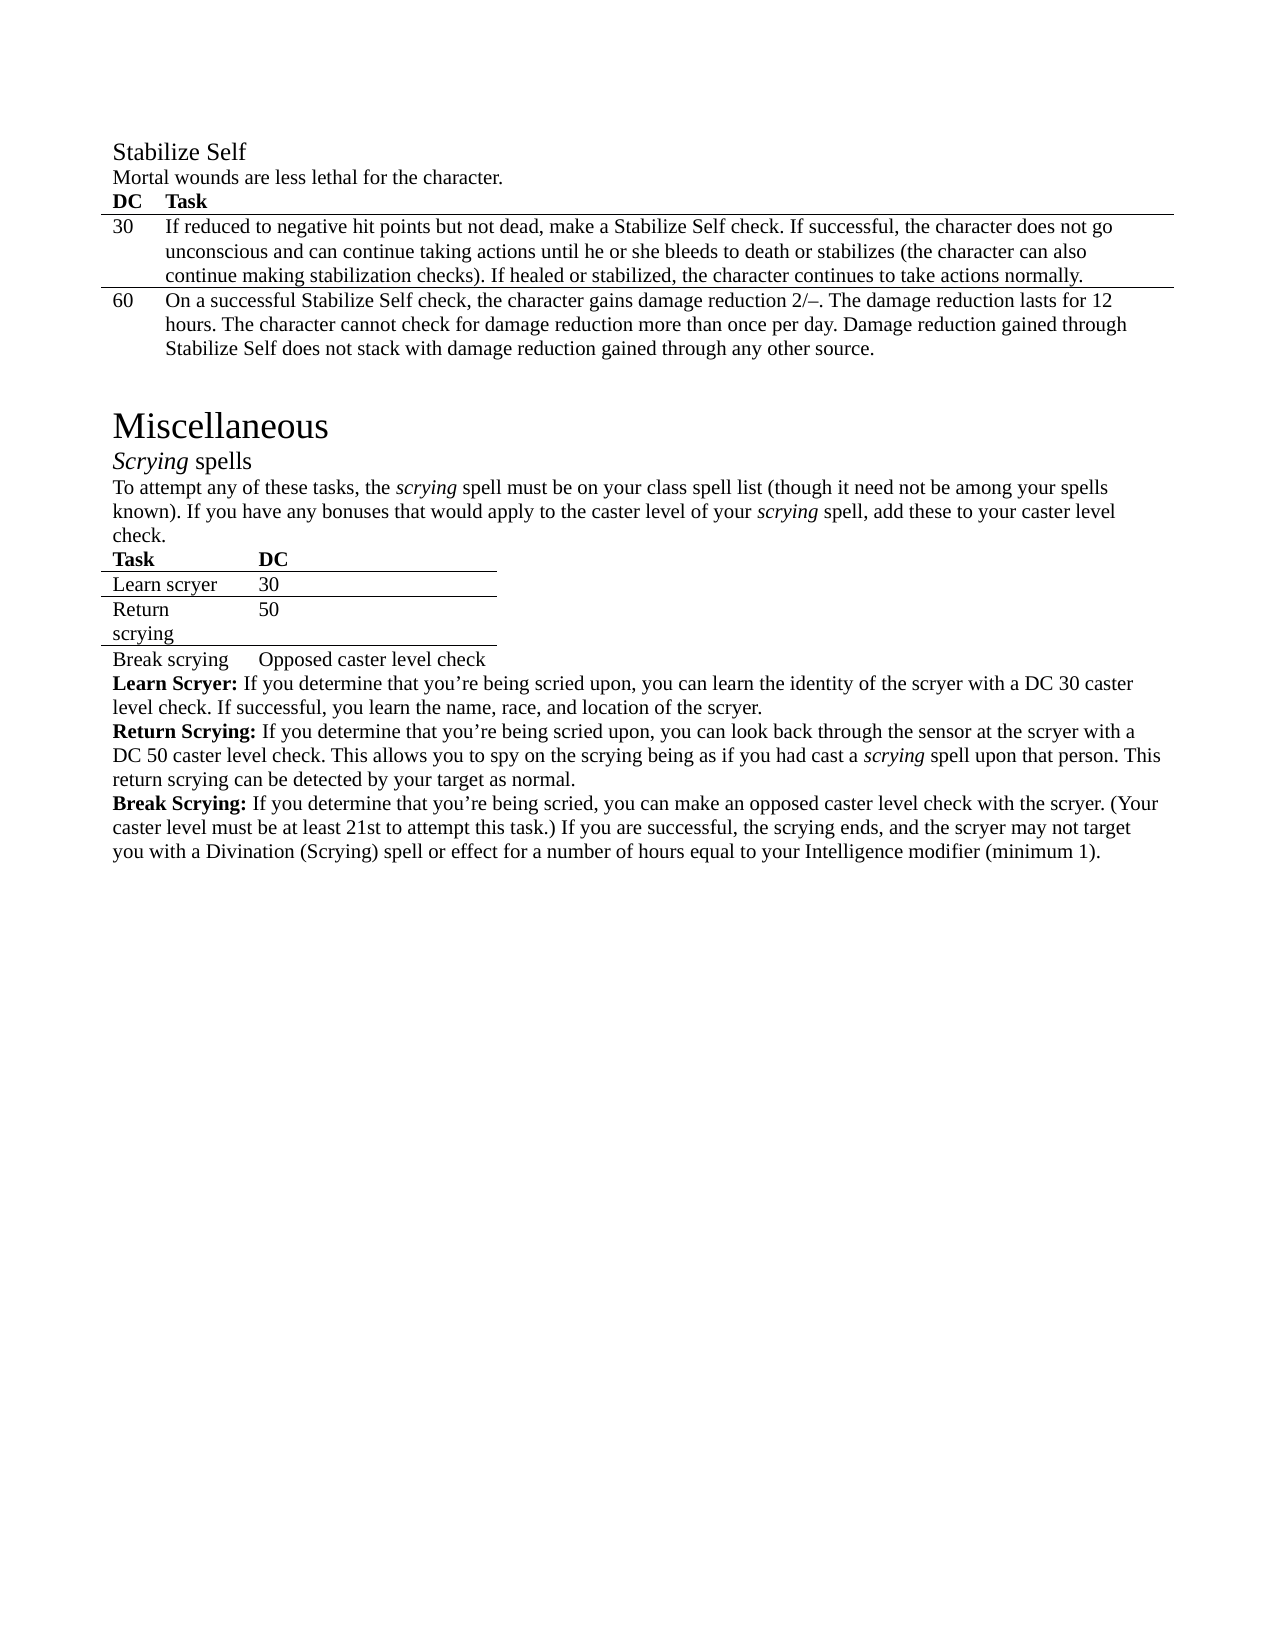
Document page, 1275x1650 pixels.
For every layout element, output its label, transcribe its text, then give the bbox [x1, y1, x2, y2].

text Return Scrying: If you determine that you’re being scried upon, you can look back through the sensor at the scryer with a DC 50 caster level check. This allows you to spy on the scrying being as if you had cast a scrying spell upon that person. This return scrying can be detected by your target as normal. [112, 719, 1162, 791]
text Scrying spells [112, 446, 1162, 475]
text Learn Scryer: If you determine that you’re being scried upon, you can learn the identity of the scryer with a DC 30 caster level check. If successful, you learn the name, race, and location of the scryer. [112, 671, 1162, 719]
table_cell On a successful Stabilize Self check, the character gains damage reduction 2/–. The damage reduction lasts for 12 hours. The character cannot check for damage reduction more than once per day. Damage reduction gained through Stabilize Self does not stack with damage reduction gained through any other source. [154, 288, 1174, 360]
table_cell 30 [101, 215, 154, 287]
table_cell Break scrying [101, 646, 247, 671]
table_cell Return scrying [101, 597, 247, 645]
table_cell Learn scryer [101, 572, 247, 596]
subtitle Stabilize Self [112, 137, 1162, 165]
table_header Task [101, 547, 247, 571]
table_header DC [247, 547, 497, 571]
table_cell 50 [247, 597, 497, 645]
table_header Task [154, 189, 1174, 213]
text To attempt any of these tasks, the scrying spell must be on your class spell list (though it need not be among your spells known). If you have any bonuses that would apply to the caster level of your scrying spell, add these to your caster level check. [112, 475, 1162, 547]
table_cell If reduced to negative hit points but not dead, make a Stabilize Self check. If successful, the character does not go unconscious and can continue taking actions until he or she bleeds to death or stabilizes (the character can also continue making stabilization checks). If healed or stabilized, the character continues to take actions normally. [154, 215, 1174, 287]
table_cell 30 [247, 572, 497, 596]
text Mortal wounds are less lethal for the character. [112, 165, 1162, 189]
table_cell 60 [101, 288, 154, 360]
subtitle Miscellaneous [112, 403, 1162, 446]
text Break Scrying: If you determine that you’re being scried, you can make an opposed caster level check with the scryer. (Your caster level must be at least 21st to attempt this task.) If you are successful, the scrying ends, and the scryer may not target you with a Divination (Scrying) spell or effect for a number of hours equal to your Intelligence modifier (minimum 1). [112, 791, 1162, 863]
table_cell Opposed caster level check [247, 646, 497, 671]
table_header DC [101, 189, 154, 213]
